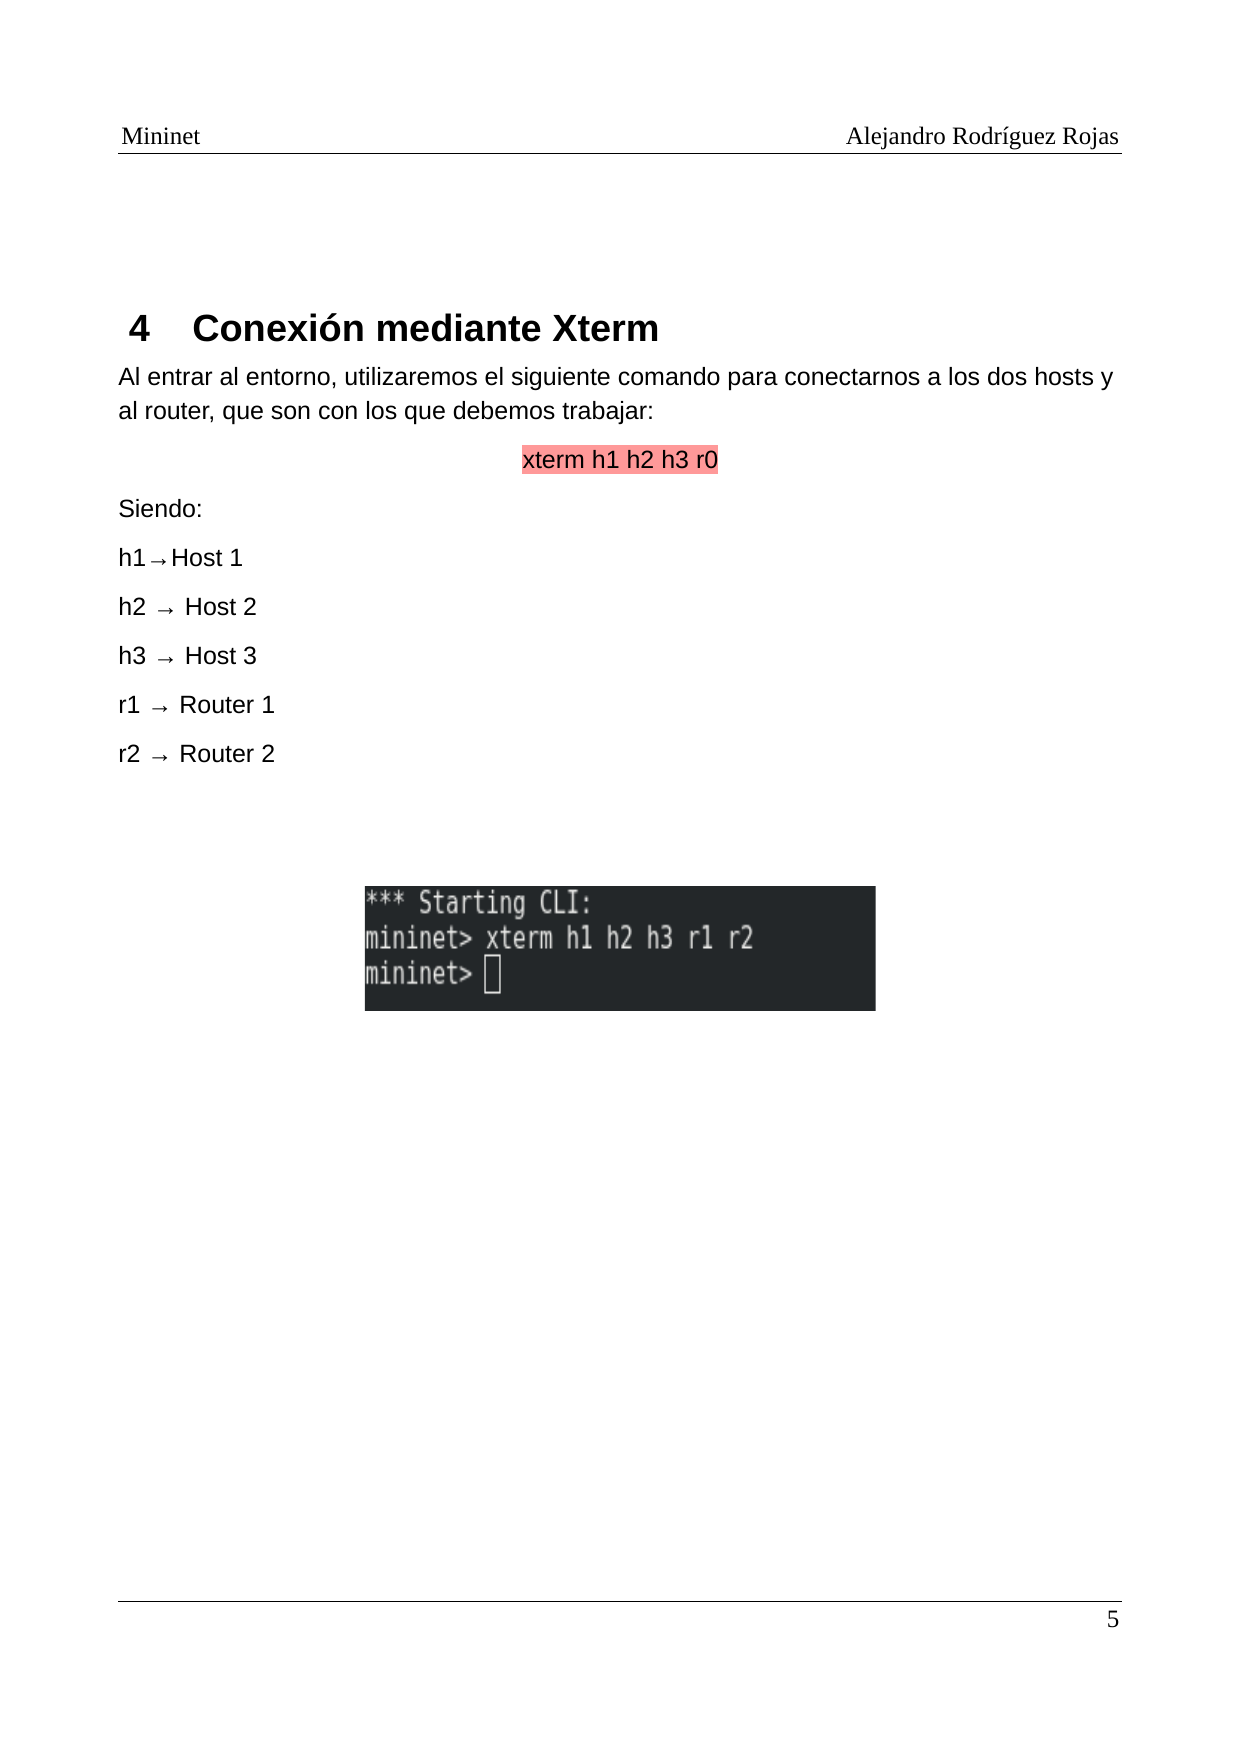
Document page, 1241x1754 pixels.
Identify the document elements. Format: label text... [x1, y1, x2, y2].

text r1 → Router 1 [118, 690, 1122, 719]
text h1→Host 1 [118, 543, 1122, 572]
text h2 → Host 2 [118, 592, 1122, 621]
text xterm h1 h2 h3 r0 [118, 445, 1122, 474]
text Siendo: [118, 494, 1122, 523]
text r2 → Router 2 [118, 739, 1122, 768]
text Al entrar al entorno, utilizaremos el siguiente comando para conectarnos a los dos hosts y al router, que son con los que debemos trabajar: [118, 362, 1122, 425]
text h3 → Host 3 [118, 641, 1122, 670]
subtitle Conexión mediante Xterm [118, 305, 1122, 349]
